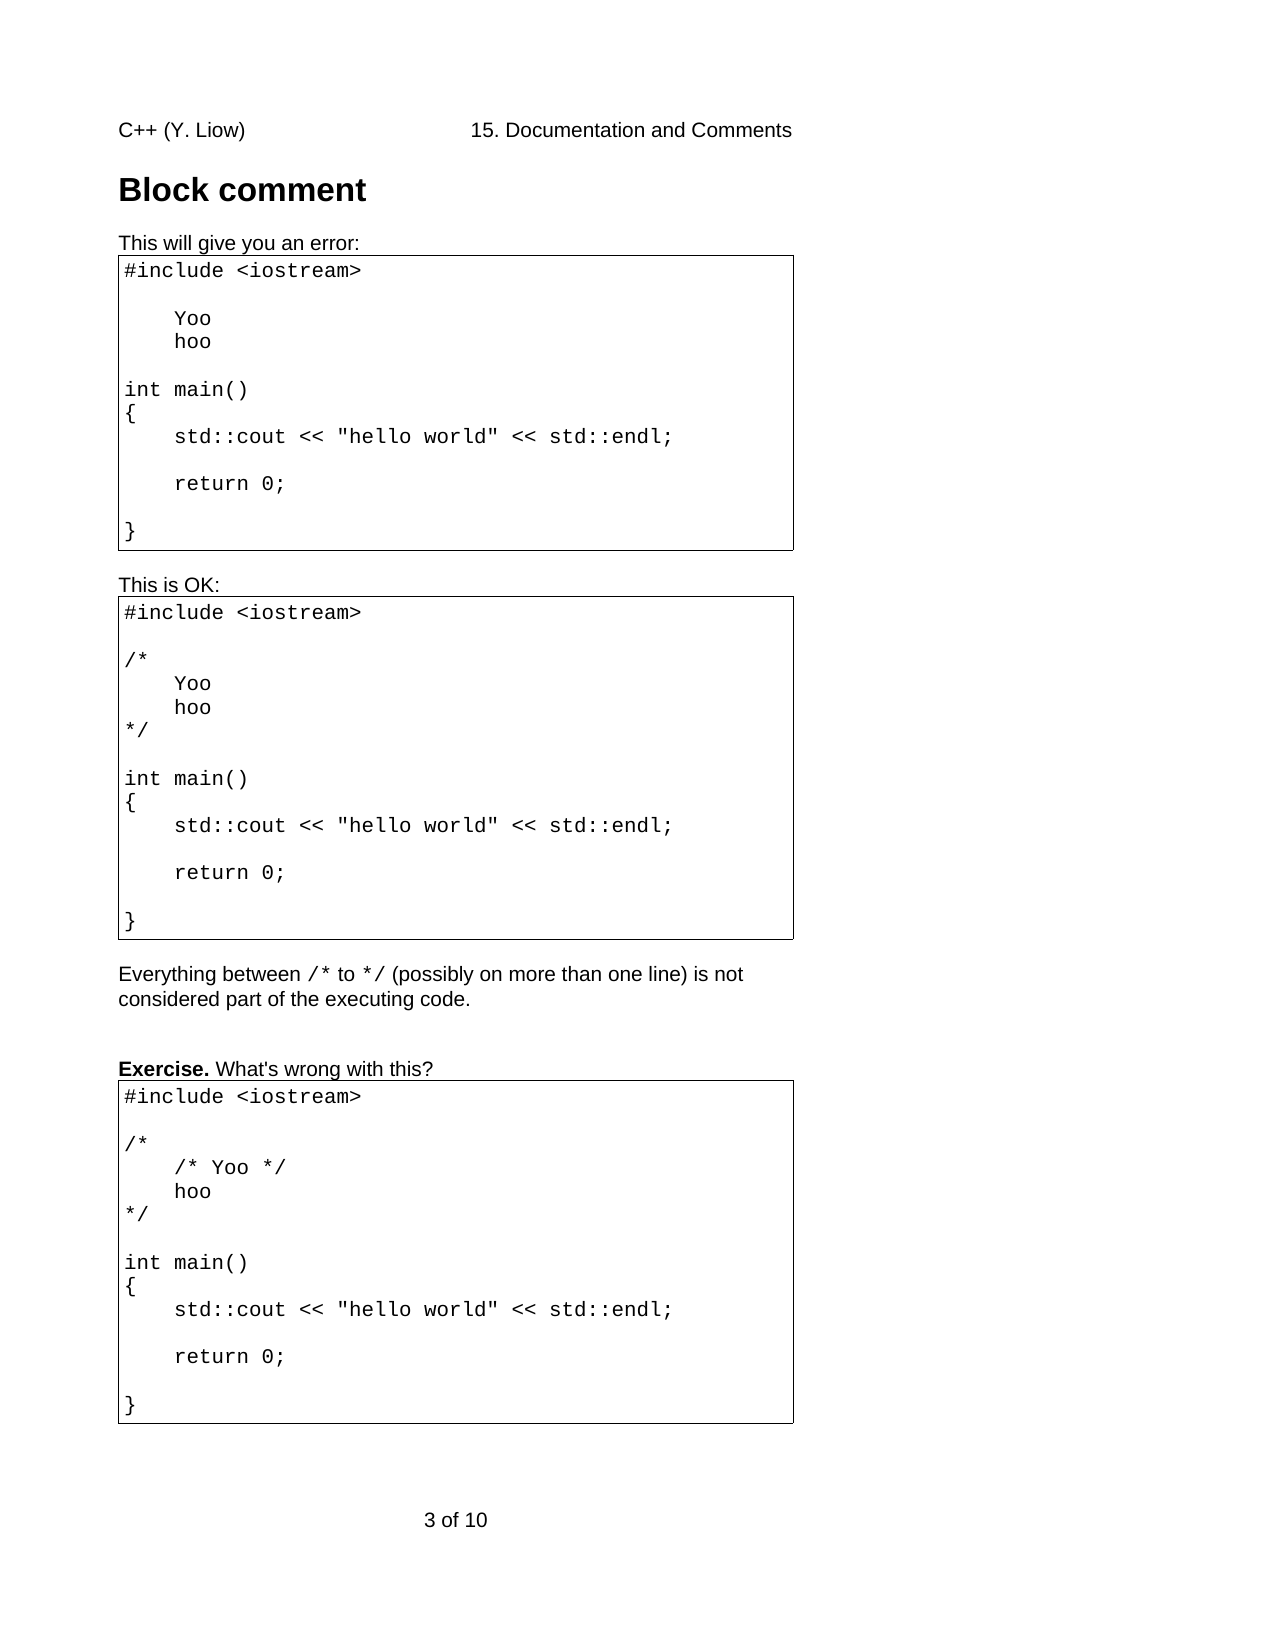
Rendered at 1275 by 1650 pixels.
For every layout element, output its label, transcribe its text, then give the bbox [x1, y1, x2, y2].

text Exercise. What's wrong with this? [118, 1057, 793, 1080]
table_header #include <iostream> /* Yoo hoo */ int main() { std::cout << "hello world" << std::endl; return 0; } [119, 597, 793, 939]
text This is OK: [118, 573, 793, 596]
table_header #include <iostream> Yoo hoo int main() { std::cout << "hello world" << std::endl; return 0; } [119, 256, 793, 550]
text Everything between /* to */ (possibly on more than one line) is not considered part of the executing code. [118, 962, 793, 1011]
text This will give you an error: [118, 231, 793, 254]
text Block comment [118, 171, 793, 208]
table_header #include <iostream> /* /* Yoo */ hoo */ int main() { std::cout << "hello world" << std::endl; return 0; } [119, 1081, 793, 1423]
